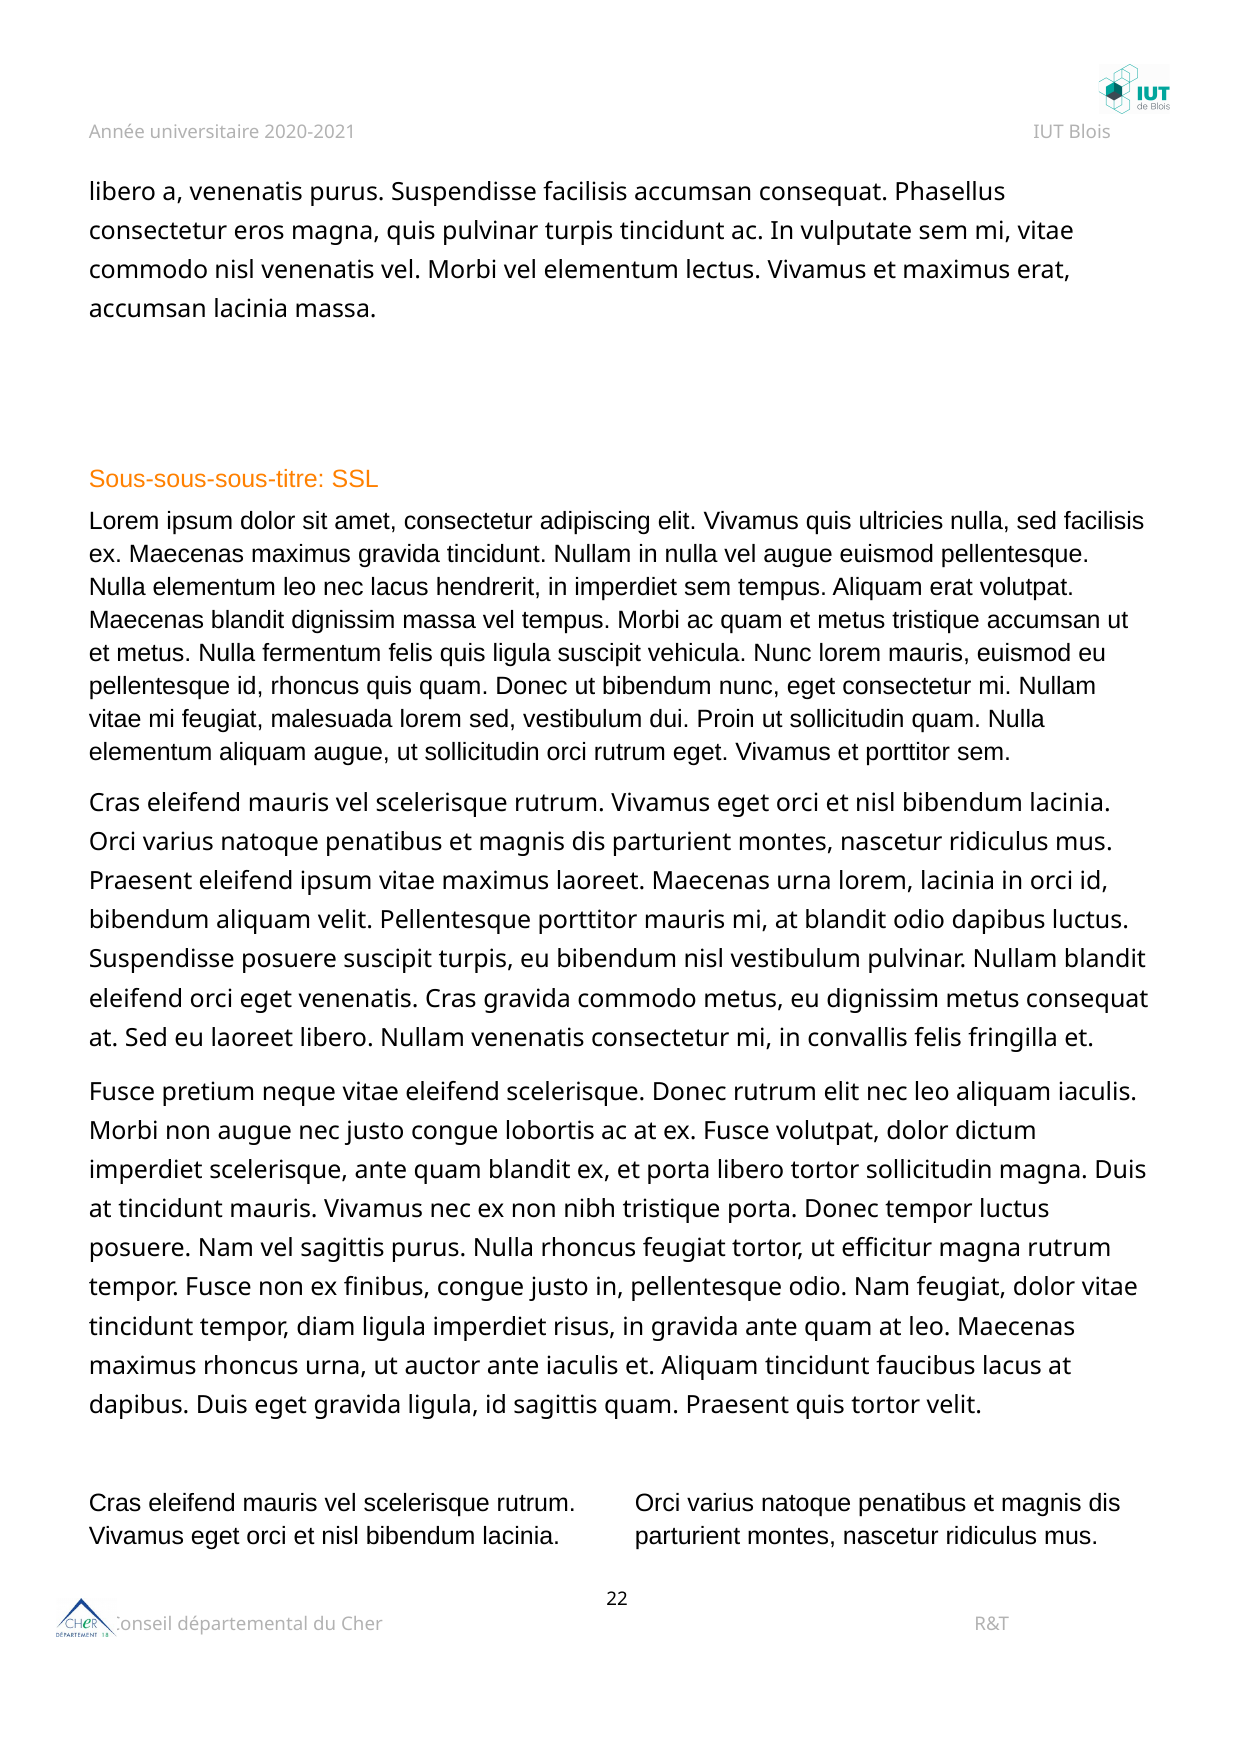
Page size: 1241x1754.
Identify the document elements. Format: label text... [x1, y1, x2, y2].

picture [1098, 64, 1170, 114]
text Cras eleifend mauris vel scelerisque rutrum. Vivamus eget orci et nisl bibendum lacinia. Orci varius natoque penatibus et magnis dis parturient montes, nascetur ridiculus mus. Praesent eleifend ipsum vitae maximus laoreet. Maecenas urna lorem, lacinia in orci id, bibendum aliquam velit. Pellentesque porttitor mauris mi, at blandit odio dapibus luctus. Suspendisse posuere suscipit turpis, eu bibendum nisl vestibulum pulvinar. Nullam blandit eleifend orci eget venenatis. Cras gravida commodo metus, eu dignissim metus consequat at. Sed eu laoreet libero. Nullam venenatis consectetur mi, in convallis felis fringilla et. [88, 784, 1151, 1053]
picture [56, 1598, 117, 1637]
text libero a, venenatis purus. Suspendisse facilisis accumsan consequat. Phasellus consectetur eros magna, quis pulvinar turpis tincidunt ac. In vulputate sem mi, vitae commodo nisl venenatis vel. Morbi vel elementum lectus. Vivamus et maximus erat, accumsan lacinia massa. [88, 173, 1151, 325]
subtitle Sous-sous-sous-titre: SSL [88, 464, 1151, 493]
text Fusce pretium neque vitae eleifend scelerisque. Donec rutrum elit nec leo aliquam iaculis. Morbi non augue nec justo congue lobortis ac at ex. Fusce volutpat, dolor dictum imperdiet scelerisque, ante quam blandit ex, et porta libero tortor sollicitudin magna. Duis at tincidunt mauris. Vivamus nec ex non nibh tristique porta. Donec tempor luctus posuere. Nam vel sagittis purus. Nulla rhoncus feugiat tortor, ut efficitur magna rutrum tempor. Fusce non ex finibus, congue justo in, pellentesque odio. Nam feugiat, dolor vitae tincidunt tempor, diam ligula imperdiet risus, in gravida ante quam at leo. Maecenas maximus rhoncus urna, ut auctor ante iaculis et. Aliquam tincidunt faucibus lacus at dapibus. Duis eget gravida ligula, id sagittis quam. Praesent quis tortor velit. [88, 1073, 1151, 1421]
text Cras eleifend mauris vel scelerisque rutrum. Vivamus eget orci et nisl bibendum lacinia. [88, 1488, 605, 1549]
text Orci varius natoque penatibus et magnis dis parturient montes, nascetur ridiculus mus. [634, 1488, 1151, 1549]
text Lorem ipsum dolor sit amet, consectetur adipiscing elit. Vivamus quis ultricies nulla, sed facilisis ex. Maecenas maximus gravida tincidunt. Nullam in nulla vel augue euismod pellentesque. Nulla elementum leo nec lacus hendrerit, in imperdiet sem tempus. Aliquam erat volutpat. Maecenas blandit dignissim massa vel tempus. Morbi ac quam et metus tristique accumsan ut et metus. Nulla fermentum felis quis ligula suscipit vehicula. Nunc lorem mauris, euismod eu pellentesque id, rhoncus quis quam. Donec ut bibendum nunc, eget consectetur mi. Nullam vitae mi feugiat, malesuada lorem sed, vestibulum dui. Proin ut sollicitudin quam. Nulla elementum aliquam augue, ut sollicitudin orci rutrum eget. Vivamus et porttitor sem. [88, 506, 1151, 766]
